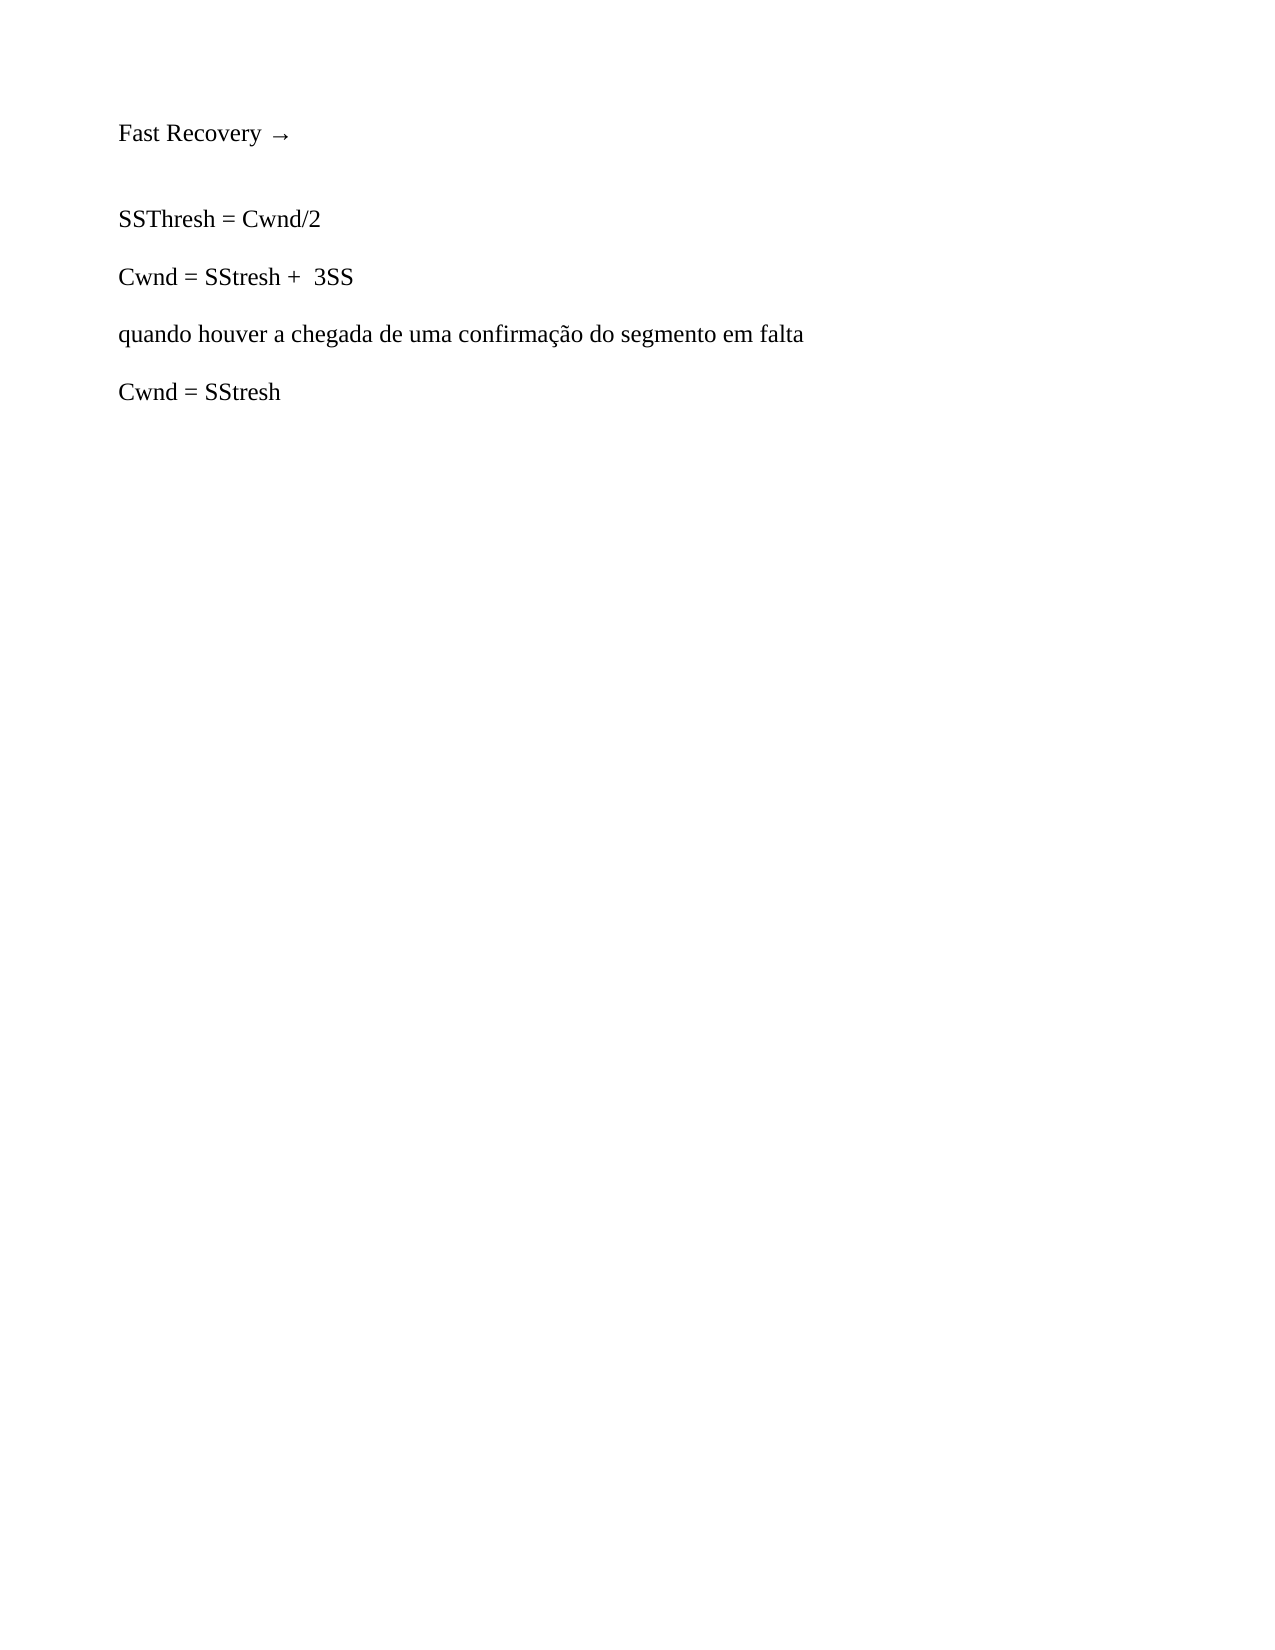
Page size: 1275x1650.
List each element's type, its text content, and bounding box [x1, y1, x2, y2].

text Fast Recovery → [118, 118, 1157, 147]
text SSThresh = Cwnd/2 [118, 204, 1157, 233]
text quando houver a chegada de uma confirmação do segmento em falta [118, 319, 1157, 348]
text Cwnd = SStresh [118, 377, 1157, 406]
text Cwnd = SStresh + 3SS [118, 262, 1157, 291]
